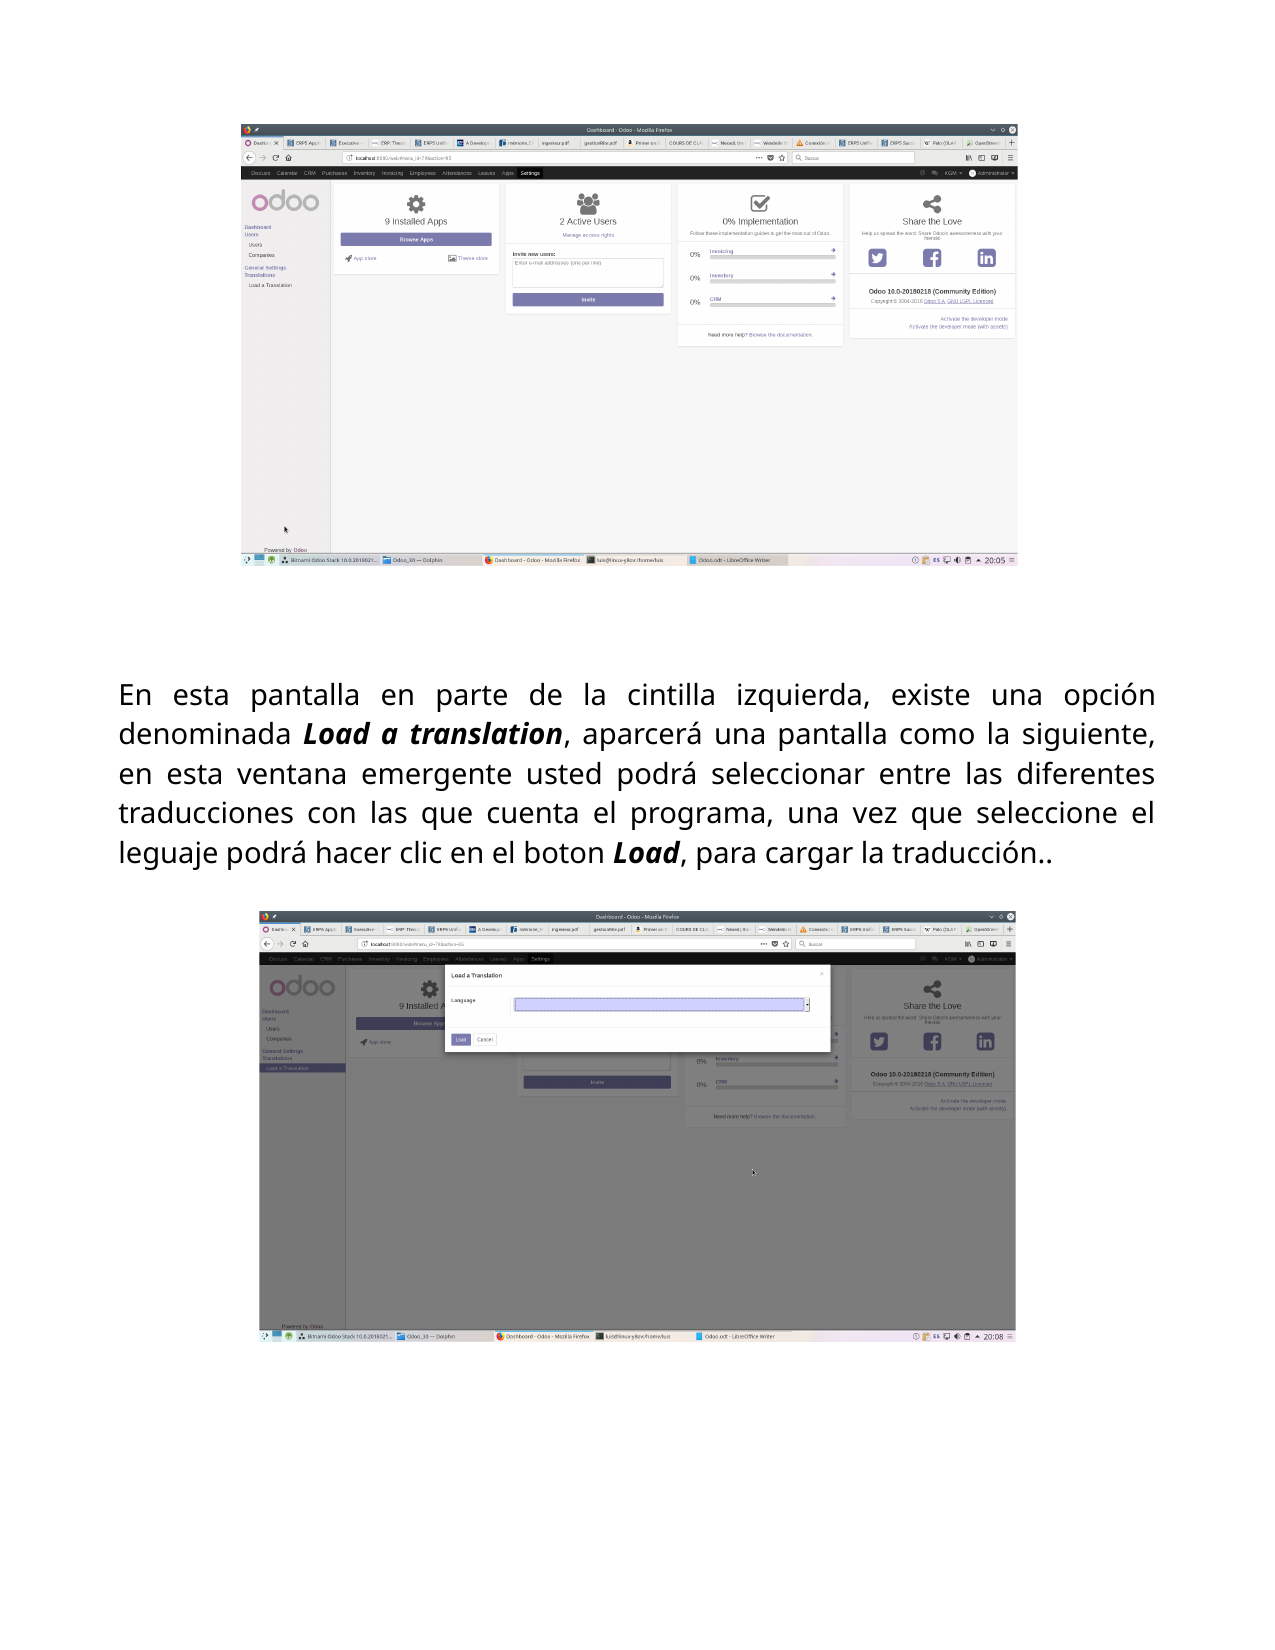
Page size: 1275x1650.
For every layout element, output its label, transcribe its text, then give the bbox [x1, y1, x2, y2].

text En esta pantalla en parte de la cintilla izquierda, existe una opción denominada Load a translation, aparcerá una pantalla como la siguiente, en esta ventana emergente usted podrá seleccionar entre las diferentes traducciones con las que cuenta el programa, una vez que seleccione el leguaje podrá hacer clic en el boton Load, para cargar la traducción.. [118, 674, 1157, 872]
picture [259, 911, 1016, 1342]
picture [241, 124, 1018, 566]
